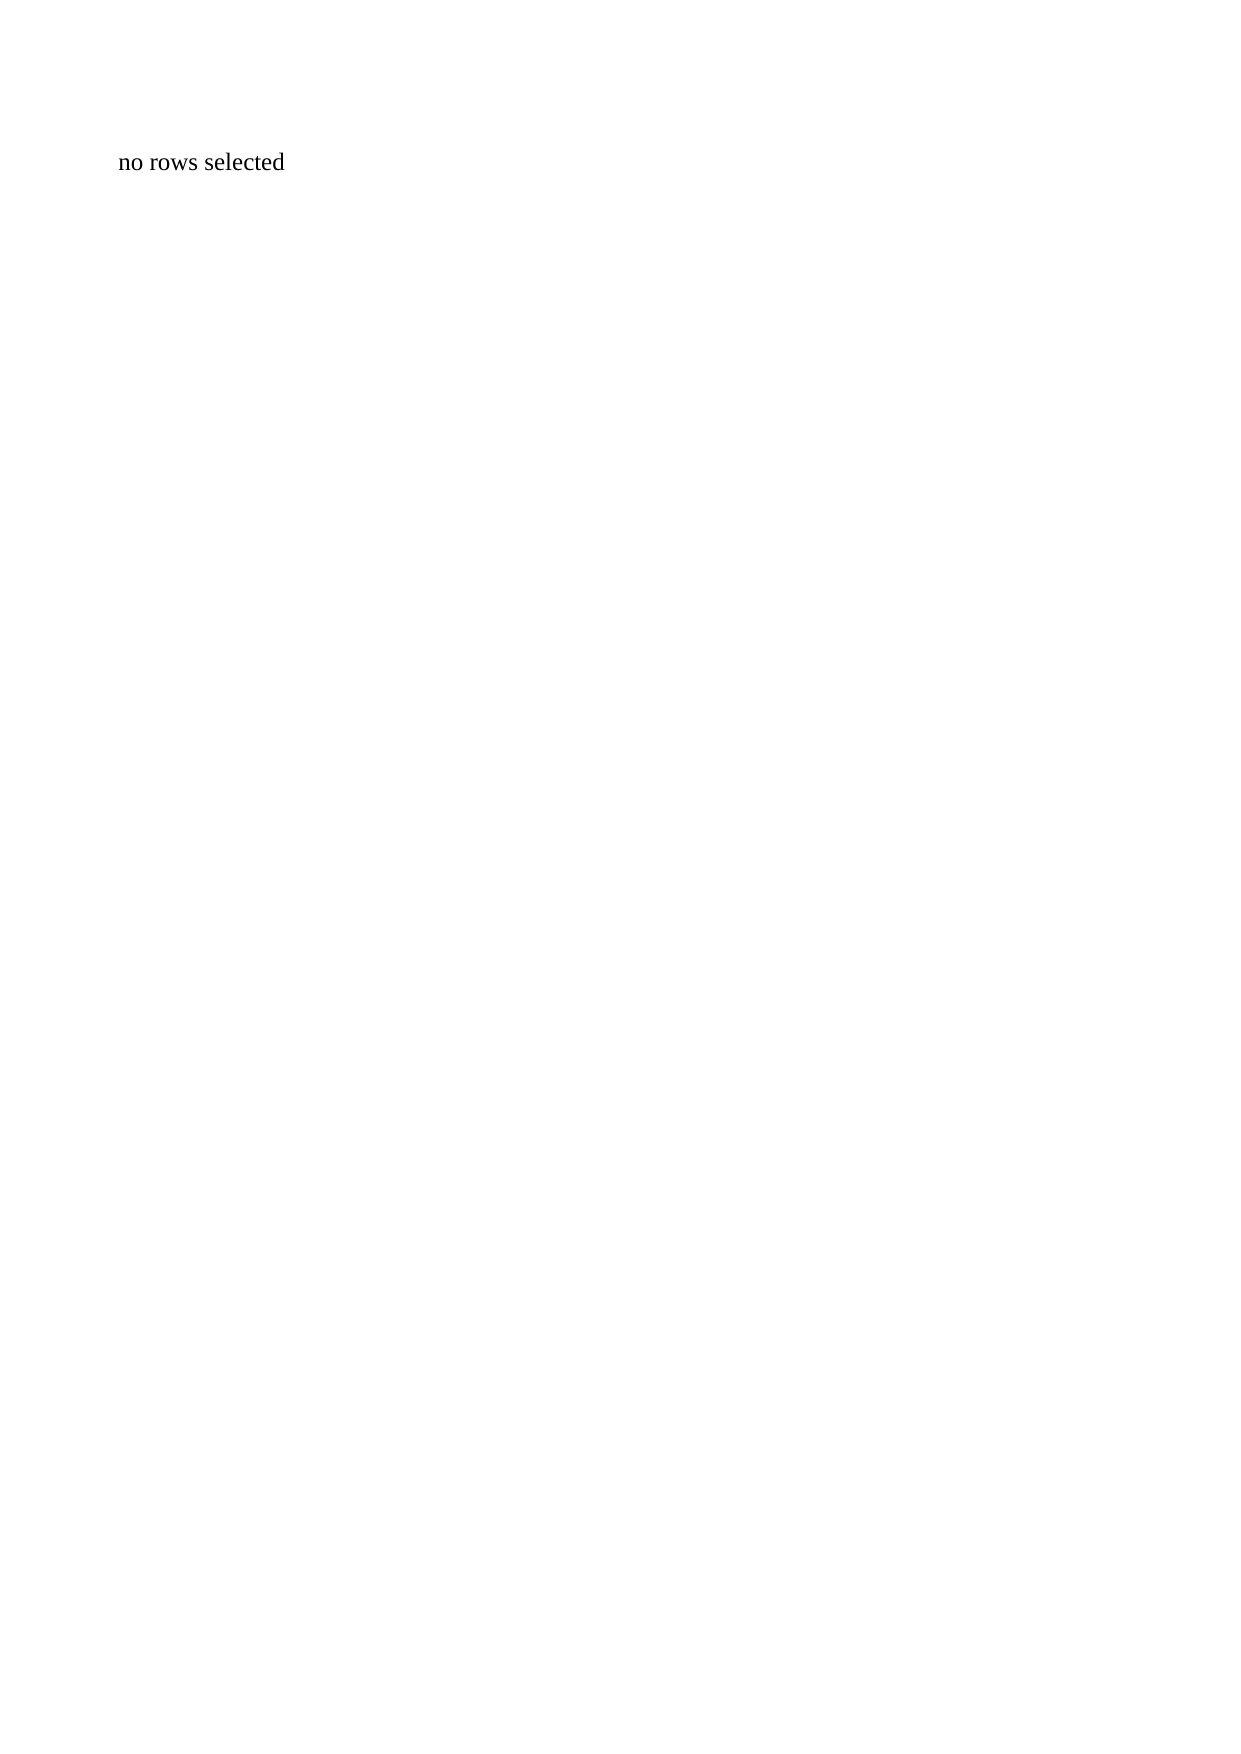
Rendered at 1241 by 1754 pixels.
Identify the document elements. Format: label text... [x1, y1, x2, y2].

text no rows selected [118, 147, 1122, 176]
